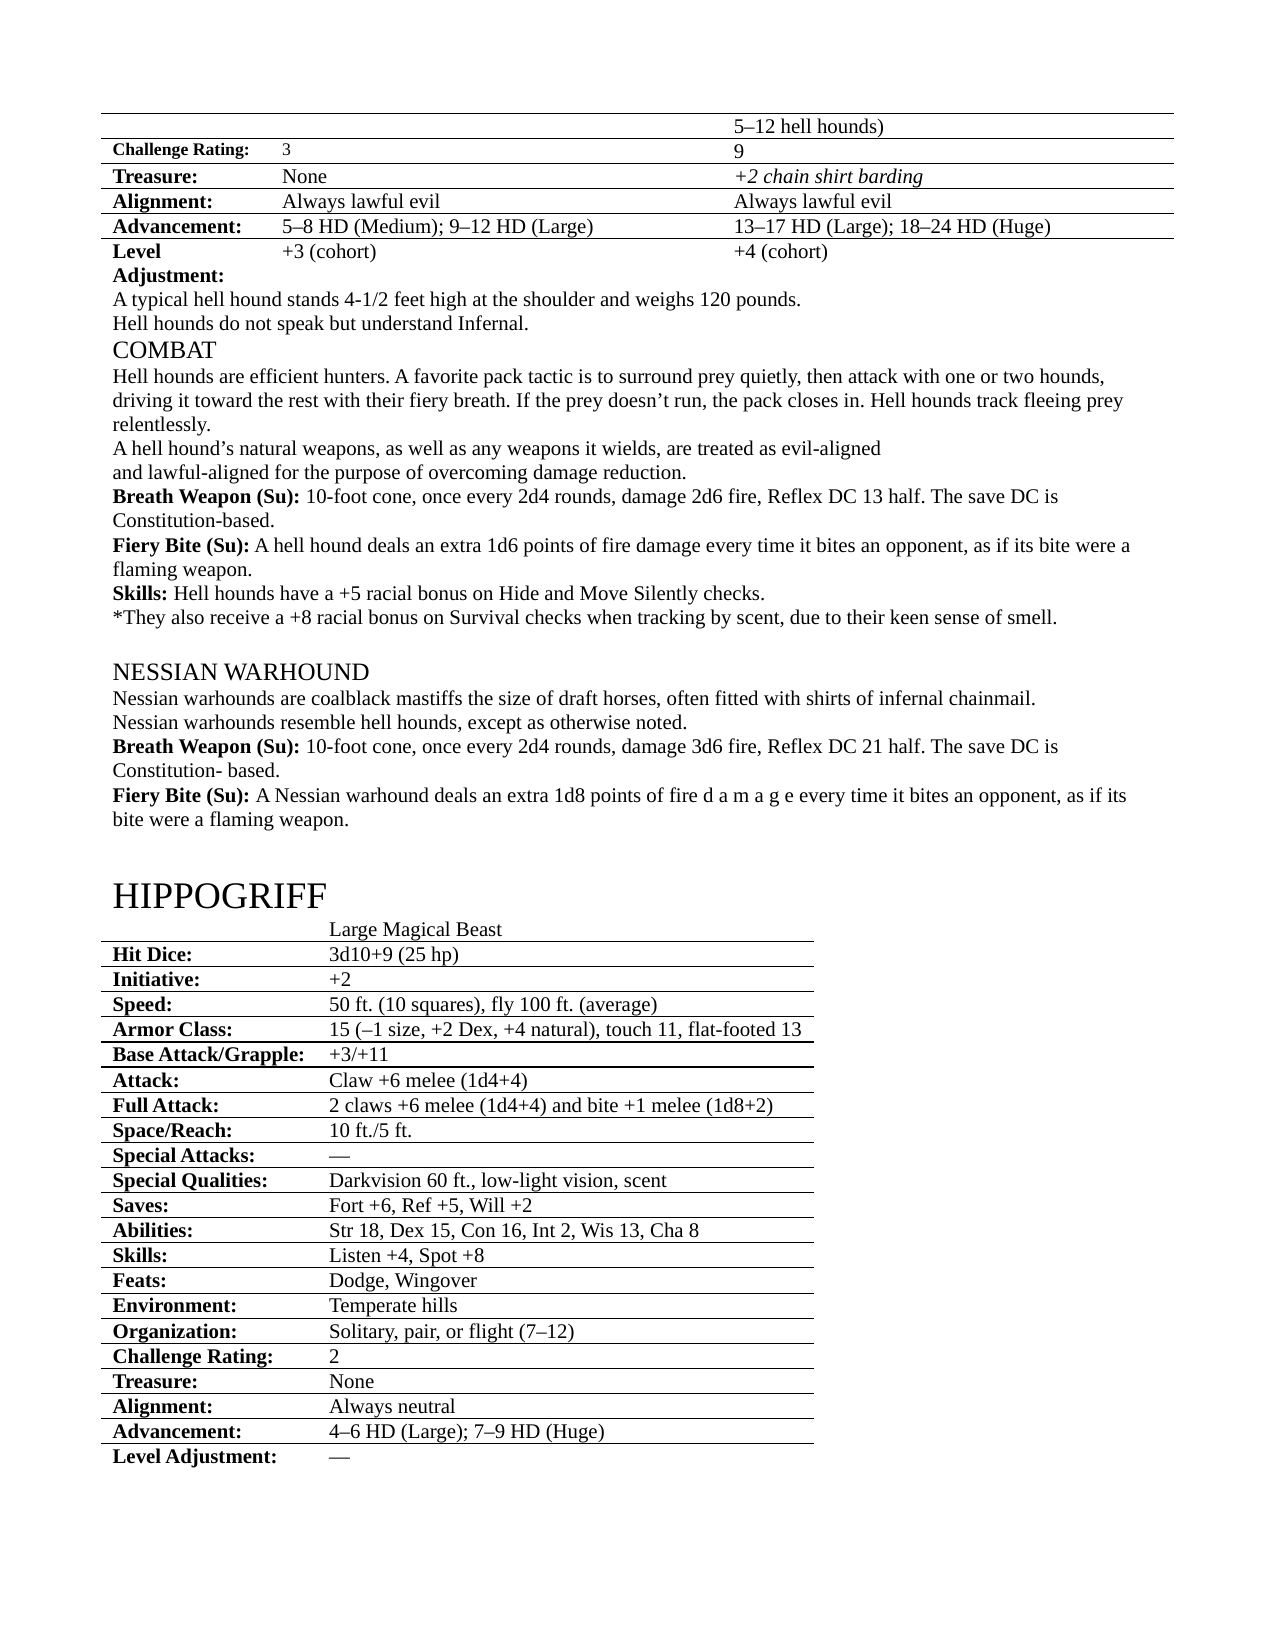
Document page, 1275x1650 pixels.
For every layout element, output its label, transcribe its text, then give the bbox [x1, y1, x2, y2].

table_cell — [318, 1143, 814, 1167]
text *They also receive a +8 racial bonus on Survival checks when tracking by scent, due to their keen sense of smell. [112, 605, 1162, 629]
table_cell Temperate hills [318, 1294, 814, 1317]
text A typical hell hound stands 4-1/2 feet high at the shoulder and weighs 120 pounds. [112, 287, 1162, 311]
text A hell hound’s natural weapons, as well as any weapons it wields, are treated as evil-aligned [112, 436, 1162, 460]
text Nessian warhounds are coalblack mastiffs the size of draft horses, often fitted with shirts of infernal chainmail. [112, 686, 1162, 710]
text Skills: Hell hounds have a +5 racial bonus on Hide and Move Silently checks. [112, 581, 1162, 605]
table_cell +4 (cohort) [722, 239, 1174, 287]
table_cell [101, 114, 271, 138]
table_header Large Magical Beast [318, 917, 814, 941]
text and lawful-aligned for the purpose of overcoming damage reduction. [112, 460, 1162, 484]
table_cell 10 ft./5 ft. [318, 1118, 814, 1142]
table_cell 2 claws +6 melee (1d4+4) and bite +1 melee (1d8+2) [318, 1093, 814, 1117]
text COMBAT [112, 335, 1162, 364]
table_cell Level Adjustment: [101, 1444, 318, 1468]
table_cell 15 (–1 size, +2 Dex, +4 natural), touch 11, flat-footed 13 [318, 1017, 814, 1041]
table_cell Environment: [101, 1294, 318, 1317]
text HIPPOGRIFF [112, 874, 1162, 917]
table_cell Armor Class: [101, 1017, 318, 1041]
table_cell Speed: [101, 992, 318, 1016]
table_cell Always neutral [318, 1394, 814, 1418]
table_cell Treasure: [101, 1369, 318, 1393]
table_cell [271, 114, 722, 138]
table_cell Initiative: [101, 967, 318, 991]
table_cell 50 ft. (10 squares), fly 100 ft. (average) [318, 992, 814, 1016]
table_cell 4–6 HD (Large); 7–9 HD (Huge) [318, 1419, 814, 1443]
table_cell Dodge, Wingover [318, 1268, 814, 1292]
table_cell Full Attack: [101, 1093, 318, 1117]
table_cell Listen +4, Spot +8 [318, 1243, 814, 1267]
table_cell Special Attacks: [101, 1143, 318, 1167]
table_cell Challenge Rating: [101, 139, 271, 163]
table_cell — [318, 1444, 814, 1468]
table_cell 9 [722, 139, 1174, 163]
table_cell Advancement: [101, 1419, 318, 1443]
table_header [101, 917, 318, 941]
table_cell 13–17 HD (Large); 18–24 HD (Huge) [722, 214, 1174, 238]
text Nessian warhounds resemble hell hounds, except as otherwise noted. [112, 710, 1162, 734]
table_cell +2 [318, 967, 814, 991]
text Hell hounds do not speak but understand Infernal. [112, 311, 1162, 335]
table_cell Claw +6 melee (1d4+4) [318, 1068, 814, 1092]
table_cell Always lawful evil [271, 189, 722, 213]
text Fiery Bite (Su): A Nessian warhound deals an extra 1d8 points of fire d a m a g e every time it bites an opponent, as if its bite were a flaming weapon. [112, 782, 1162, 831]
table_cell +3/+11 [318, 1043, 814, 1066]
table_cell Advancement: [101, 214, 271, 238]
table_cell Str 18, Dex 15, Con 16, Int 2, Wis 13, Cha 8 [318, 1218, 814, 1242]
table_cell Level Adjustment: [101, 239, 271, 287]
table_cell 5–12 hell hounds) [722, 114, 1174, 138]
table_cell None [271, 164, 722, 188]
text Fiery Bite (Su): A hell hound deals an extra 1d6 points of fire damage every time it bites an opponent, as if its bite were a flaming weapon. [112, 532, 1162, 581]
table_cell Hit Dice: [101, 942, 318, 966]
table_cell 3d10+9 (25 hp) [318, 942, 814, 966]
table_cell Skills: [101, 1243, 318, 1267]
table_cell Alignment: [101, 1394, 318, 1418]
table_cell 2 [318, 1344, 814, 1368]
text NESSIAN WARHOUND [112, 657, 1162, 686]
table_cell Always lawful evil [722, 189, 1174, 213]
table_cell 5–8 HD (Medium); 9–12 HD (Large) [271, 214, 722, 238]
table_cell Organization: [101, 1319, 318, 1343]
text Breath Weapon (Su): 10-foot cone, once every 2d4 rounds, damage 3d6 fire, Reflex DC 21 half. The save DC is Constitution- based. [112, 734, 1162, 782]
table_cell Solitary, pair, or flight (7–12) [318, 1319, 814, 1343]
table_cell Saves: [101, 1193, 318, 1217]
table_cell Darkvision 60 ft., low-light vision, scent [318, 1168, 814, 1192]
table_cell Challenge Rating: [101, 1344, 318, 1368]
table_cell Fort +6, Ref +5, Will +2 [318, 1193, 814, 1217]
table_cell Attack: [101, 1068, 318, 1092]
table_cell Treasure: [101, 164, 271, 188]
table_cell Special Qualities: [101, 1168, 318, 1192]
table_cell +2 chain shirt barding [722, 164, 1174, 188]
table_cell Feats: [101, 1268, 318, 1292]
table_cell None [318, 1369, 814, 1393]
table_cell Space/Reach: [101, 1118, 318, 1142]
table_cell Base Attack/Grapple: [101, 1043, 318, 1066]
text Hell hounds are efficient hunters. A favorite pack tactic is to surround prey quietly, then attack with one or two hounds, driving it toward the rest with their fiery breath. If the prey doesn’t run, the pack closes in. Hell hounds track fleeing prey relentlessly. [112, 364, 1162, 436]
table_cell +3 (cohort) [271, 239, 722, 287]
table_cell Abilities: [101, 1218, 318, 1242]
table_cell 3 [271, 139, 722, 163]
text Breath Weapon (Su): 10-foot cone, once every 2d4 rounds, damage 2d6 fire, Reflex DC 13 half. The save DC is Constitution-based. [112, 484, 1162, 532]
table_cell Alignment: [101, 189, 271, 213]
